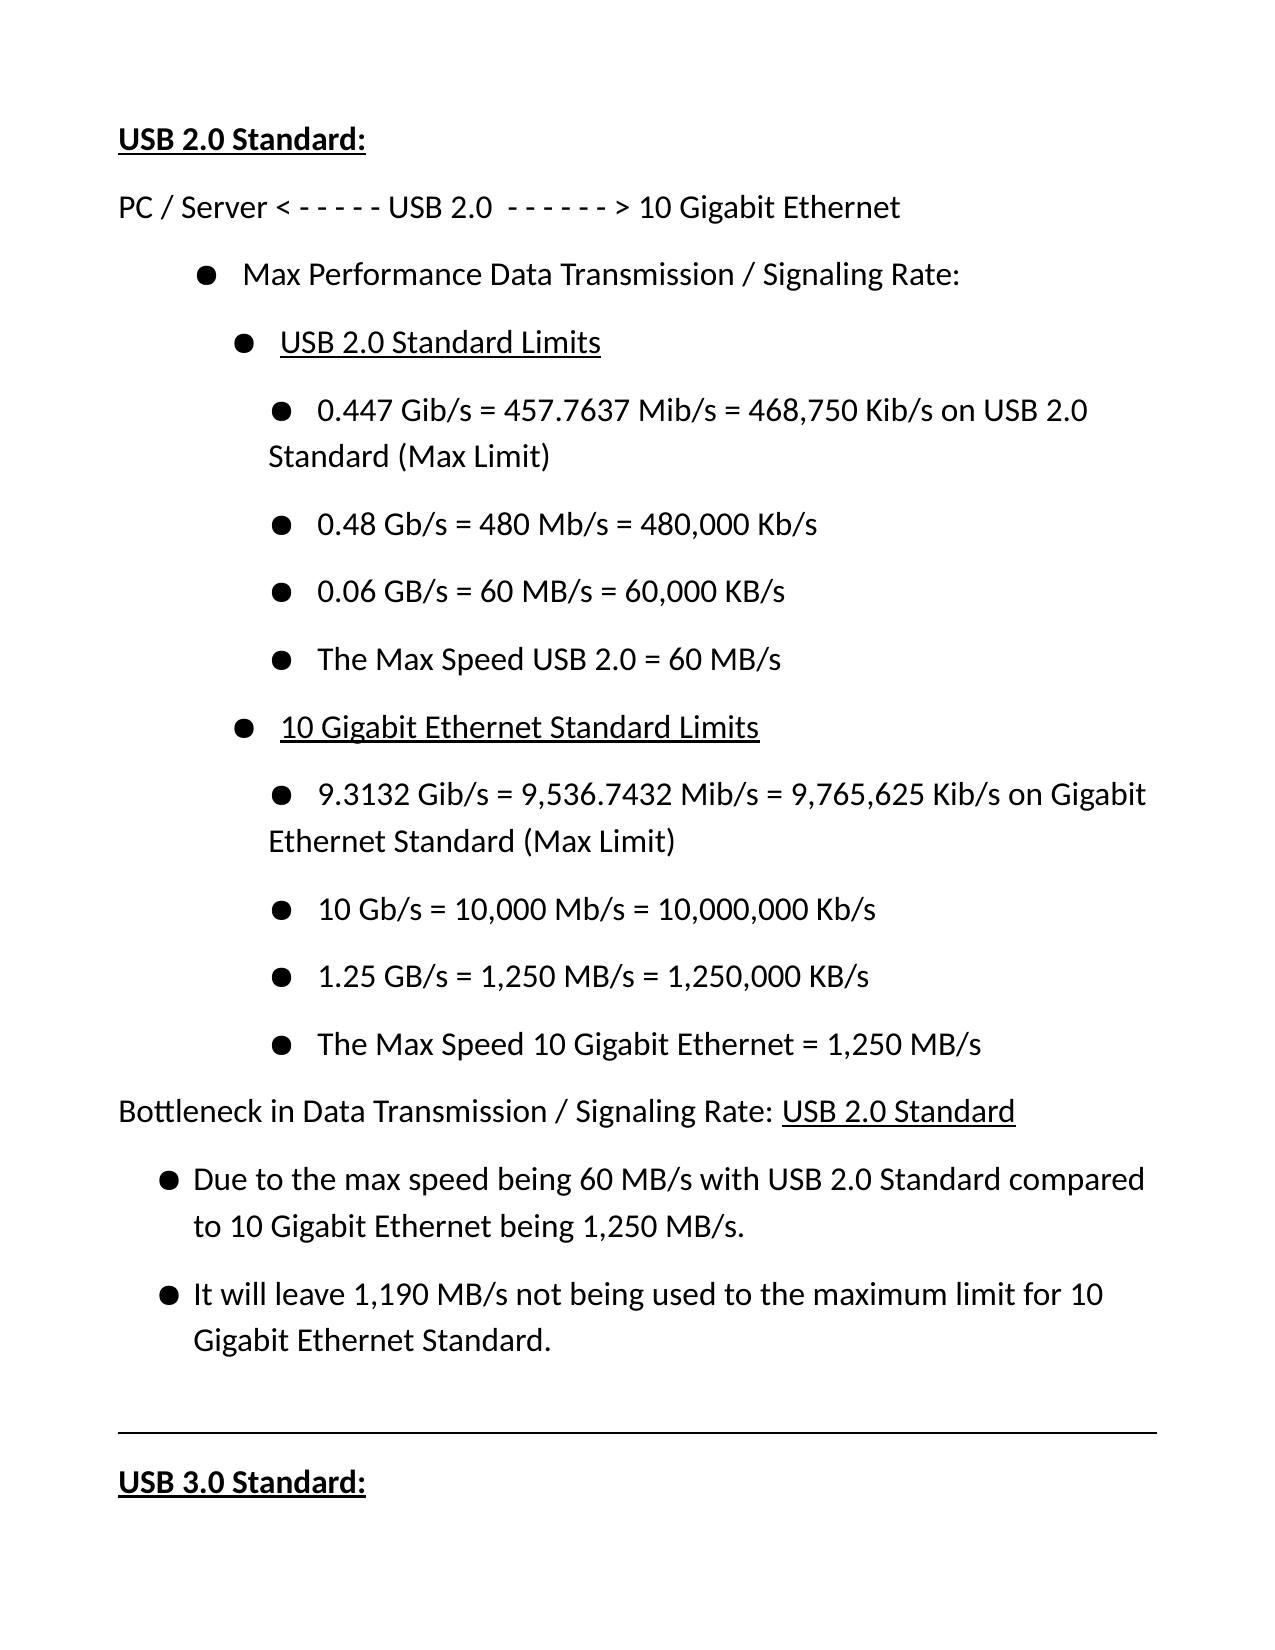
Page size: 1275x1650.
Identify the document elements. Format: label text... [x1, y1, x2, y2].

list USB 2.0 Standard Limits [231, 321, 1157, 362]
list It will leave 1,190 MB/s not being used to the maximum limit for 10 Gigabit Ethernet Standard. [156, 1272, 1157, 1360]
list Max Performance Data Transmission / Signaling Rate: [193, 253, 1157, 294]
list 0.06 GB/s = 60 MB/s = 60,000 KB/s [268, 571, 1157, 611]
list The Max Speed USB 2.0 = 60 MB/s [268, 638, 1157, 679]
list 0.48 Gb/s = 480 Mb/s = 480,000 Kb/s [268, 503, 1157, 544]
list 1.25 GB/s = 1,250 MB/s = 1,250,000 KB/s [268, 955, 1157, 996]
text Bottleneck in Data Transmission / Signaling Rate: USB 2.0 Standard [118, 1091, 1157, 1131]
list 0.447 Gib/s = 457.7637 Mib/s = 468,750 Kib/s on USB 2.0 Standard (Max Limit) [268, 388, 1157, 476]
text PC / Server < - - - - - USB 2.0 - - - - - - > 10 Gigabit Ethernet [118, 186, 1157, 226]
list Due to the max speed being 60 MB/s with USB 2.0 Standard compared to 10 Gigabit Ethernet being 1,250 MB/s. [156, 1158, 1157, 1246]
text USB 2.0 Standard: [118, 118, 1157, 159]
list 10 Gigabit Ethernet Standard Limits [231, 706, 1157, 746]
list 10 Gb/s = 10,000 Mb/s = 10,000,000 Kb/s [268, 888, 1157, 928]
list 9.3132 Gib/s = 9,536.7432 Mib/s = 9,765,625 Kib/s on Gigabit Ethernet Standard (Max Limit) [268, 773, 1157, 861]
list The Max Speed 10 Gigabit Ethernet = 1,250 MB/s [268, 1023, 1157, 1064]
text USB 3.0 Standard: [118, 1461, 1157, 1501]
